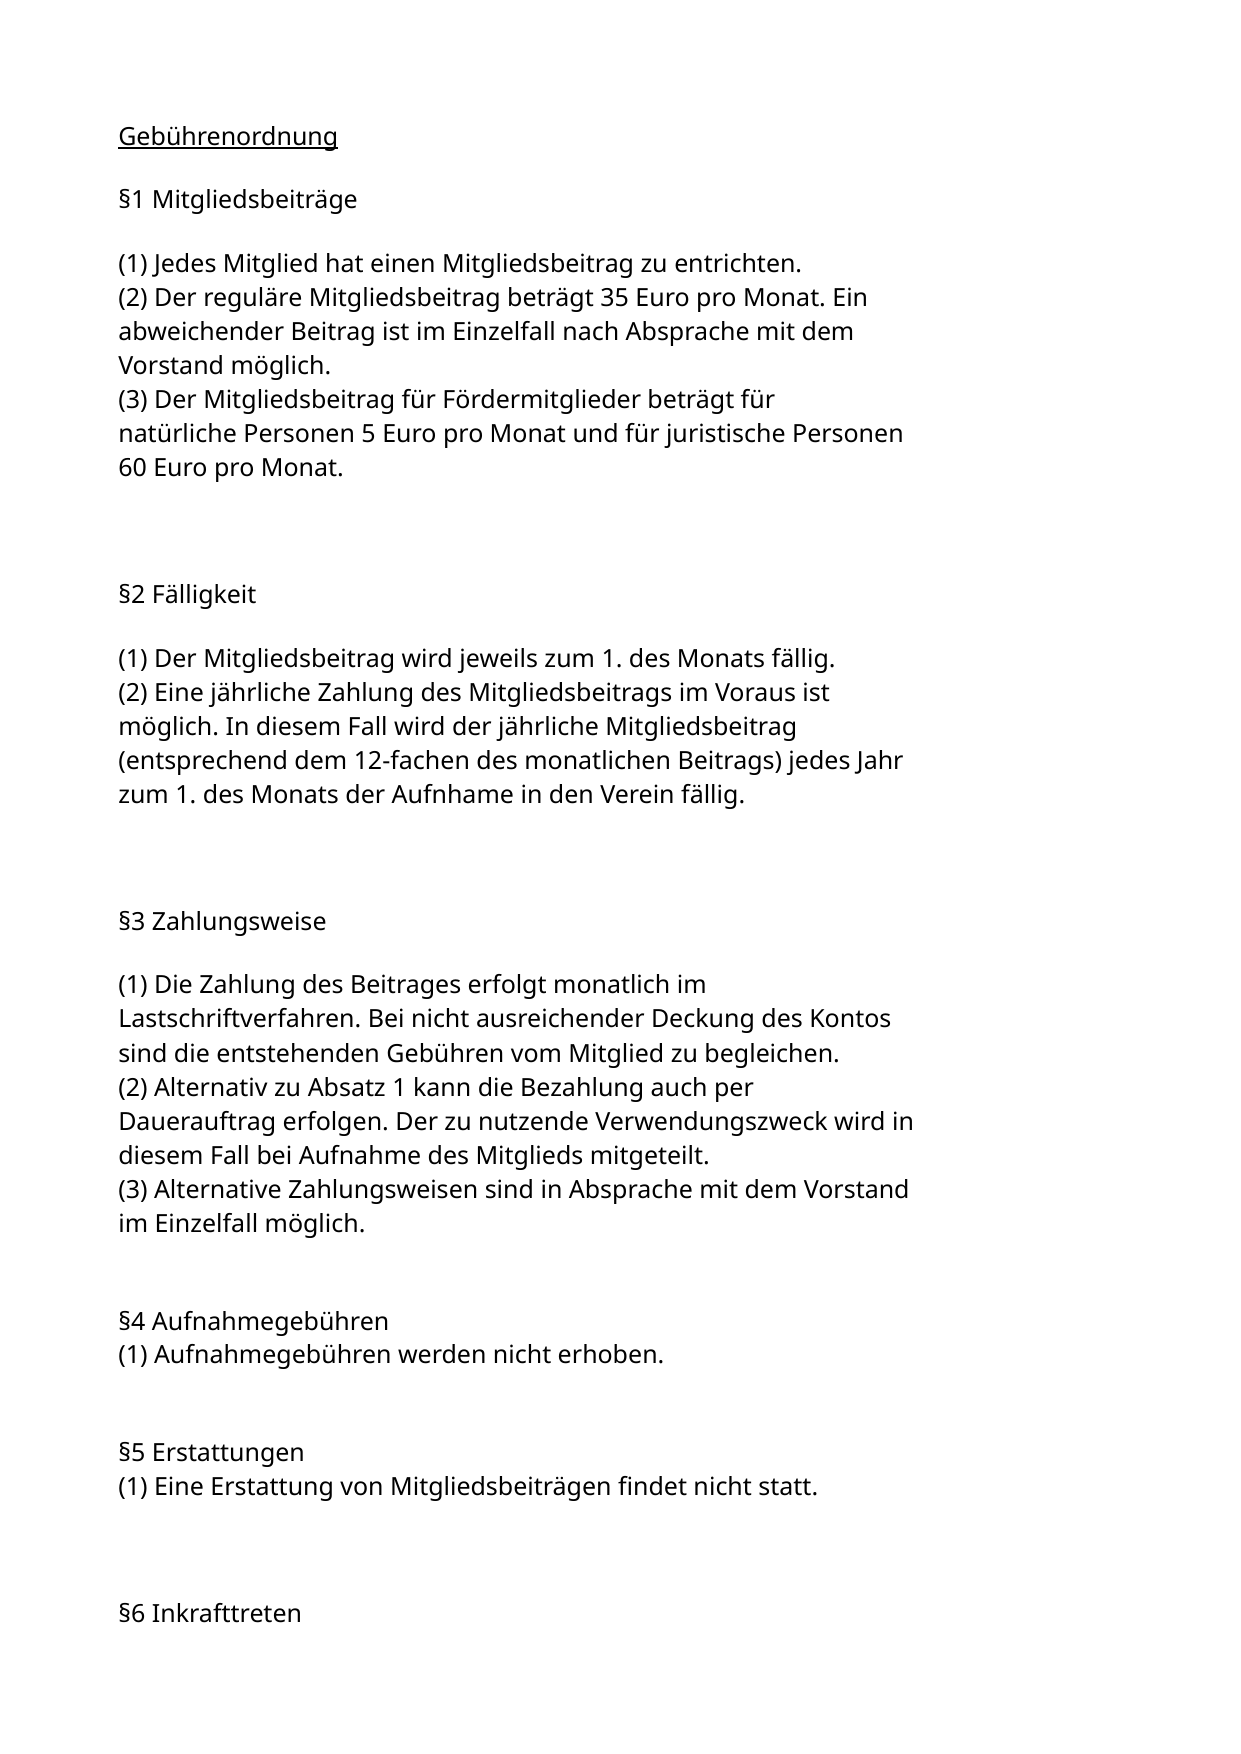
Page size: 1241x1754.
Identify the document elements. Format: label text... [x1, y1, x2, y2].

text (2) Eine jährliche Zahlung des Mitgliedsbeitrags im Voraus ist [118, 674, 1122, 708]
text zum 1. des Monats der Aufnhame in den Verein fällig. [118, 776, 1122, 811]
text im Einzelfall möglich. [118, 1206, 1122, 1239]
text (2) Alternativ zu Absatz 1 kann die Bezahlung auch per [118, 1069, 1122, 1103]
text §2 Fälligkeit [118, 577, 1122, 611]
text (1) Jedes Mitglied hat einen Mitgliedsbeitrag zu entrichten. [118, 245, 1122, 279]
text Gebührenordnung [118, 118, 1122, 152]
text §1 Mitgliedsbeiträge [118, 182, 1122, 216]
text Vorstand möglich. [118, 347, 1122, 381]
text diesem Fall bei Aufnahme des Mitglieds mitgeteilt. [118, 1137, 1122, 1171]
text (1) Eine Erstattung von Mitgliedsbeiträgen findet nicht statt. [118, 1469, 1122, 1503]
text (3) Der Mitgliedsbeitrag für Fördermitglieder beträgt für [118, 381, 1122, 416]
text (entsprechend dem 12-fachen des monatlichen Beitrags) jedes Jahr [118, 742, 1122, 776]
text (1) Der Mitgliedsbeitrag wird jeweils zum 1. des Monats fällig. [118, 640, 1122, 674]
text Lastschriftverfahren. Bei nicht ausreichender Deckung des Kontos [118, 1001, 1122, 1035]
text natürliche Personen 5 Euro pro Monat und für juristische Personen [118, 416, 1122, 449]
text §3 Zahlungsweise [118, 903, 1122, 938]
text sind die entstehenden Gebühren vom Mitglied zu begleichen. [118, 1035, 1122, 1069]
text möglich. In diesem Fall wird der jährliche Mitgliedsbeitrag [118, 708, 1122, 742]
text §5 Erstattungen [118, 1435, 1122, 1469]
text (2) Der reguläre Mitgliedsbeitrag beträgt 35 Euro pro Monat. Ein [118, 279, 1122, 313]
text §6 Inkrafttreten [118, 1596, 1122, 1630]
text (3) Alternative Zahlungsweisen sind in Absprache mit dem Vorstand [118, 1171, 1122, 1206]
text (1) Die Zahlung des Beitrages erfolgt monatlich im [118, 967, 1122, 1001]
text 60 Euro pro Monat. [118, 449, 1122, 484]
text §4 Aufnahmegebühren [118, 1303, 1122, 1337]
text abweichender Beitrag ist im Einzelfall nach Absprache mit dem [118, 313, 1122, 347]
text (1) Aufnahmegebühren werden nicht erhoben. [118, 1337, 1122, 1371]
text Dauerauftrag erfolgen. Der zu nutzende Verwendungszweck wird in [118, 1103, 1122, 1137]
